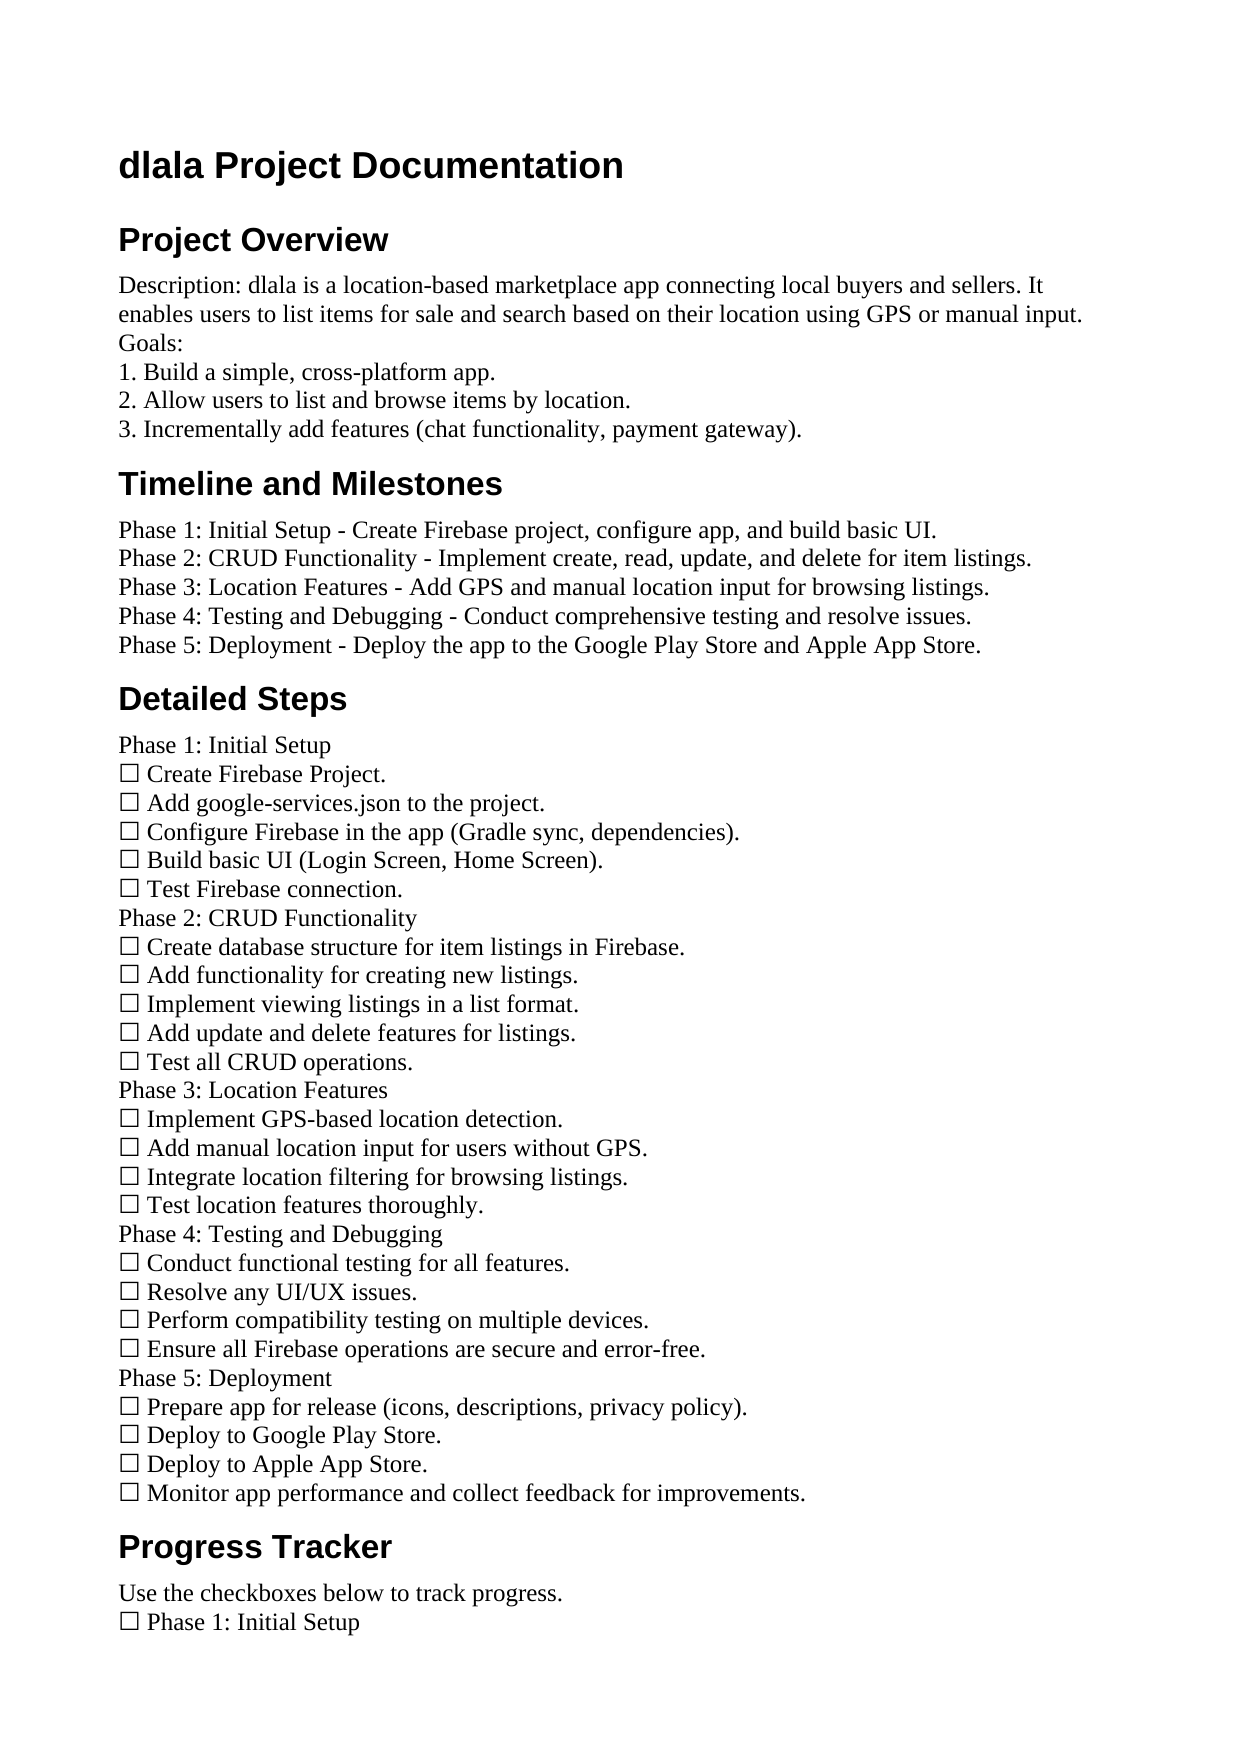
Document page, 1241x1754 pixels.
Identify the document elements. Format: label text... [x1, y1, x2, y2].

text Log challenges and their resolutions here. For example: [118, 1556, 1122, 1584]
text ☐ Implement viewing listings in a list format. [118, 808, 1122, 837]
text ☐ Phase 1: Initial Setup [118, 1383, 1122, 1412]
text ☐ Build basic UI (Login Screen, Home Screen). [118, 664, 1122, 693]
text Phase 3: Location Features - Add GPS and manual location input for browsing listings. [118, 434, 1122, 463]
text ☐ Phase 4: Testing and Debugging [118, 1469, 1122, 1498]
text Phase 2: CRUD Functionality [118, 722, 1122, 751]
text Goals: [118, 233, 1122, 262]
text ☐ Perform compatibility testing on multiple devices. [118, 1124, 1122, 1153]
text ☐ Deploy to Google Play Store. [118, 1239, 1122, 1268]
text 1. Build a simple, cross-platform app. [118, 262, 1122, 291]
text Phase 1: Initial Setup [118, 549, 1122, 578]
text ☐ Test all CRUD operations. [118, 866, 1122, 894]
text Issue: Gradle Sync Error. [118, 1584, 1122, 1613]
text ☐ Create Firebase Project. [118, 578, 1122, 607]
text ☐ Add functionality for creating new listings. [118, 779, 1122, 808]
subtitle Issues and Resolutions [118, 1527, 1122, 1556]
text ☐ Add update and delete features for listings. [118, 837, 1122, 866]
text ☐ Integrate location filtering for browsing listings. [118, 981, 1122, 1009]
subtitle Project Overview [118, 147, 1122, 176]
text ☐ Phase 5: Deployment [118, 1498, 1122, 1527]
text 3. Incrementally add features (chat functionality, payment gateway). [118, 319, 1122, 348]
text Phase 3: Location Features [118, 894, 1122, 923]
text Phase 4: Testing and Debugging [118, 1038, 1122, 1067]
text 2. Allow users to list and browse items by location. [118, 291, 1122, 319]
text Phase 2: CRUD Functionality - Implement create, read, update, and delete for item listings. [118, 406, 1122, 434]
text Description: dlala is a location-based marketplace app connecting local buyers and sellers. It enables users to list items for sale and search based on their location using GPS or manual input. [118, 176, 1122, 233]
text Phase 4: Testing and Debugging - Conduct comprehensive testing and resolve issues. [118, 463, 1122, 492]
text ☐ Test Firebase connection. [118, 693, 1122, 722]
subtitle dlala Project Documentation [118, 118, 1122, 147]
subtitle Detailed Steps [118, 521, 1122, 549]
text Phase 5: Deployment [118, 1182, 1122, 1211]
text ☐ Resolve any UI/UX issues. [118, 1096, 1122, 1124]
text Phase 5: Deployment - Deploy the app to the Google Play Store and Apple App Store. [118, 492, 1122, 521]
text ☐ Configure Firebase in the app (Gradle sync, dependencies). [118, 636, 1122, 664]
text ☐ Conduct functional testing for all features. [118, 1067, 1122, 1096]
text ☐ Prepare app for release (icons, descriptions, privacy policy). [118, 1211, 1122, 1239]
text ☐ Phase 3: Location Features [118, 1441, 1122, 1469]
text ☐ Monitor app performance and collect feedback for improvements. [118, 1297, 1122, 1326]
text ☐ Deploy to Apple App Store. [118, 1268, 1122, 1297]
text ☐ Test location features thoroughly. [118, 1009, 1122, 1038]
text ☐ Add google-services.json to the project. [118, 607, 1122, 636]
text ☐ Implement GPS-based location detection. [118, 923, 1122, 952]
text ☐ Phase 2: CRUD Functionality [118, 1412, 1122, 1441]
text Use the checkboxes below to track progress. [118, 1354, 1122, 1383]
subtitle Timeline and Milestones [118, 348, 1122, 377]
text ☐ Create database structure for item listings in Firebase. [118, 751, 1122, 779]
subtitle Progress Tracker [118, 1326, 1122, 1354]
text Phase 1: Initial Setup - Create Firebase project, configure app, and build basic UI. [118, 377, 1122, 406]
text ☐ Ensure all Firebase operations are secure and error-free. [118, 1153, 1122, 1182]
text ☐ Add manual location input for users without GPS. [118, 952, 1122, 981]
